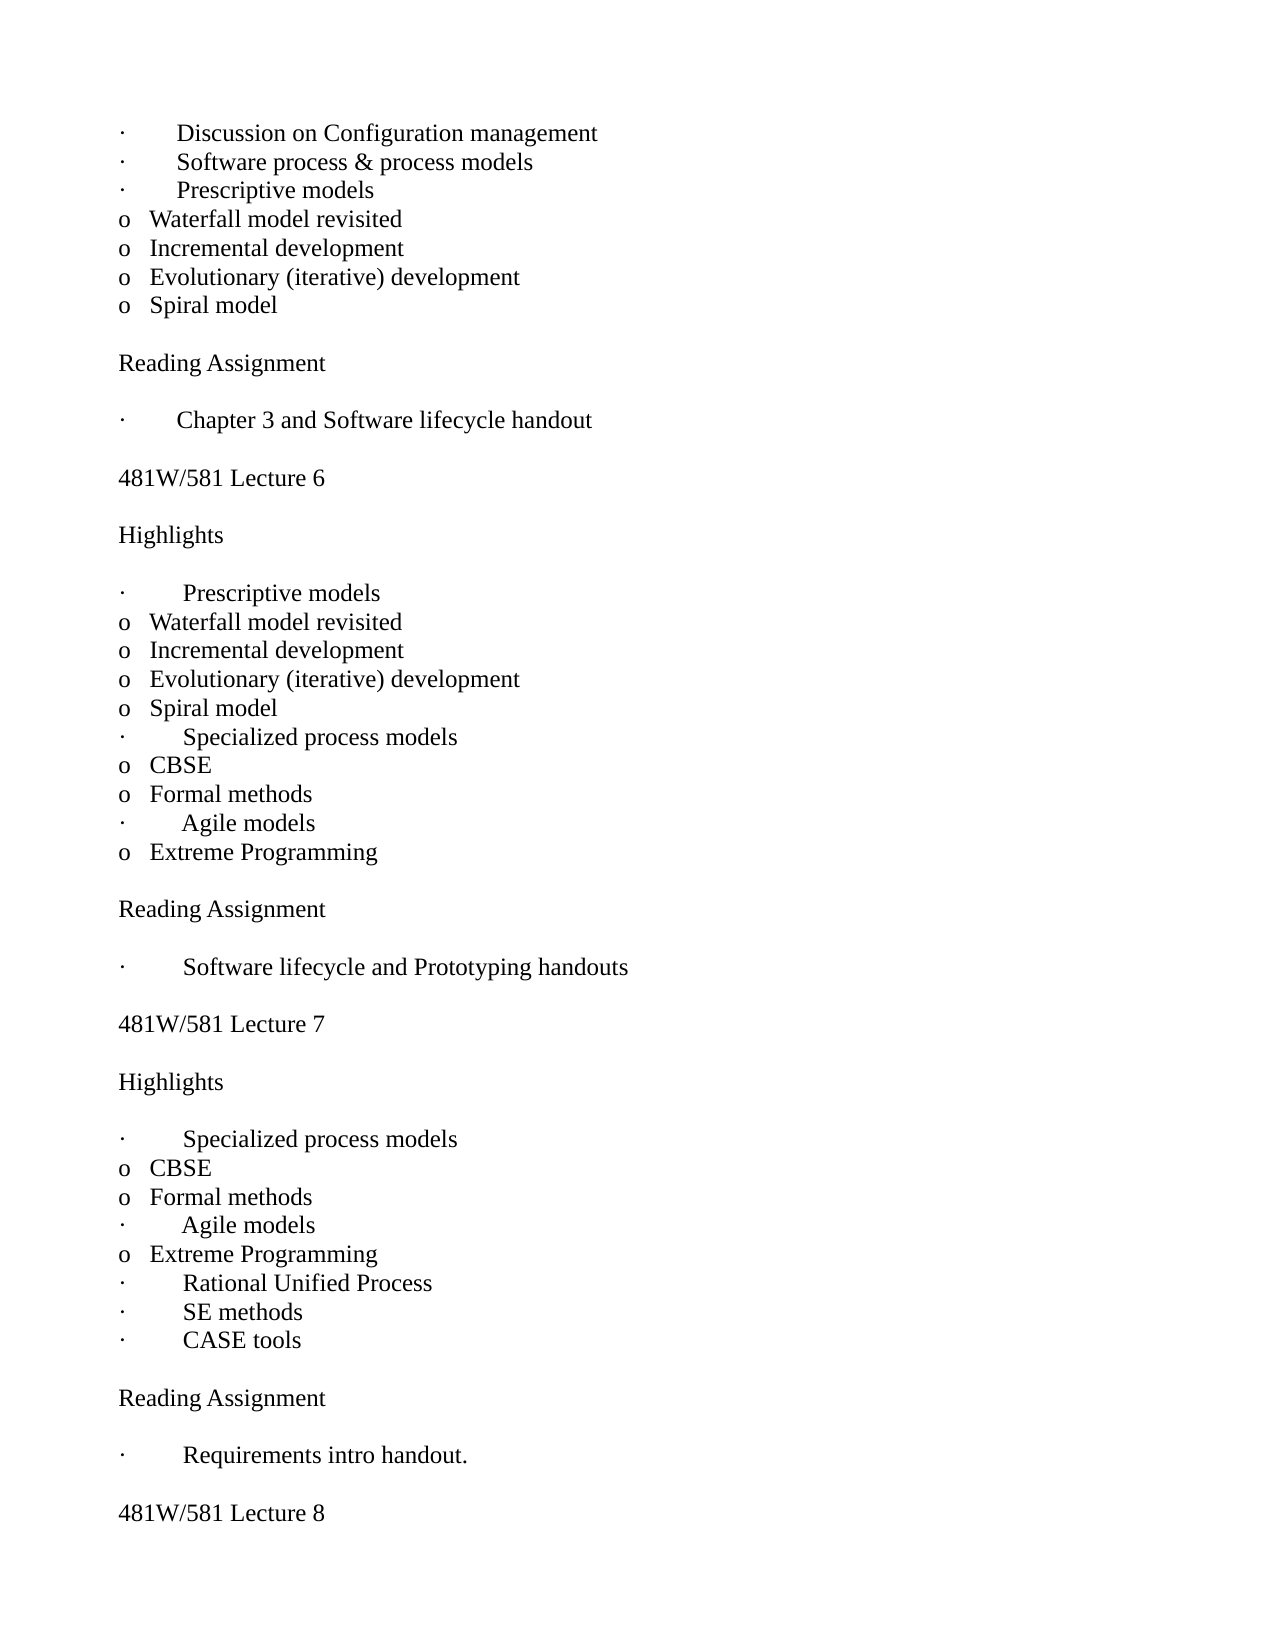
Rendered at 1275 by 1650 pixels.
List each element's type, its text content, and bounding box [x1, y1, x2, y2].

text · Prescriptive models [118, 578, 1157, 607]
text o CBSE [118, 1153, 1157, 1182]
text Reading Assignment [118, 894, 1157, 923]
text o Incremental development [118, 636, 1157, 664]
text o Spiral model [118, 693, 1157, 722]
text · Rational Unified Process [118, 1268, 1157, 1297]
text Highlights [118, 521, 1157, 549]
text · Software process & process models [118, 147, 1157, 176]
text Reading Assignment [118, 348, 1157, 377]
text · Agile models [118, 1211, 1157, 1239]
text o Extreme Programming [118, 837, 1157, 866]
text o CBSE [118, 751, 1157, 779]
text o Waterfall model revisited [118, 204, 1157, 233]
text o Incremental development [118, 233, 1157, 262]
text o Evolutionary (iterative) development [118, 664, 1157, 693]
text Reading Assignment [118, 1383, 1157, 1412]
text 481W/581 Lecture 8 [118, 1498, 1157, 1527]
text 481W/581 Lecture 7 [118, 1009, 1157, 1038]
text o Formal methods [118, 779, 1157, 808]
text · Requirements intro handout. [118, 1441, 1157, 1469]
text · Specialized process models [118, 1124, 1157, 1153]
text · Prescriptive models [118, 176, 1157, 204]
text · SE methods [118, 1297, 1157, 1326]
text o Spiral model [118, 291, 1157, 319]
text o Waterfall model revisited [118, 607, 1157, 636]
text · Discussion on Configuration management [118, 118, 1157, 147]
text Highlights [118, 1067, 1157, 1096]
text 481W/581 Lecture 6 [118, 463, 1157, 492]
text · Software lifecycle and Prototyping handouts [118, 952, 1157, 981]
text o Extreme Programming [118, 1239, 1157, 1268]
text · CASE tools [118, 1326, 1157, 1354]
text o Evolutionary (iterative) development [118, 262, 1157, 291]
text · Chapter 3 and Software lifecycle handout [118, 406, 1157, 434]
text o Formal methods [118, 1182, 1157, 1211]
text · Specialized process models [118, 722, 1157, 751]
text · Agile models [118, 808, 1157, 837]
